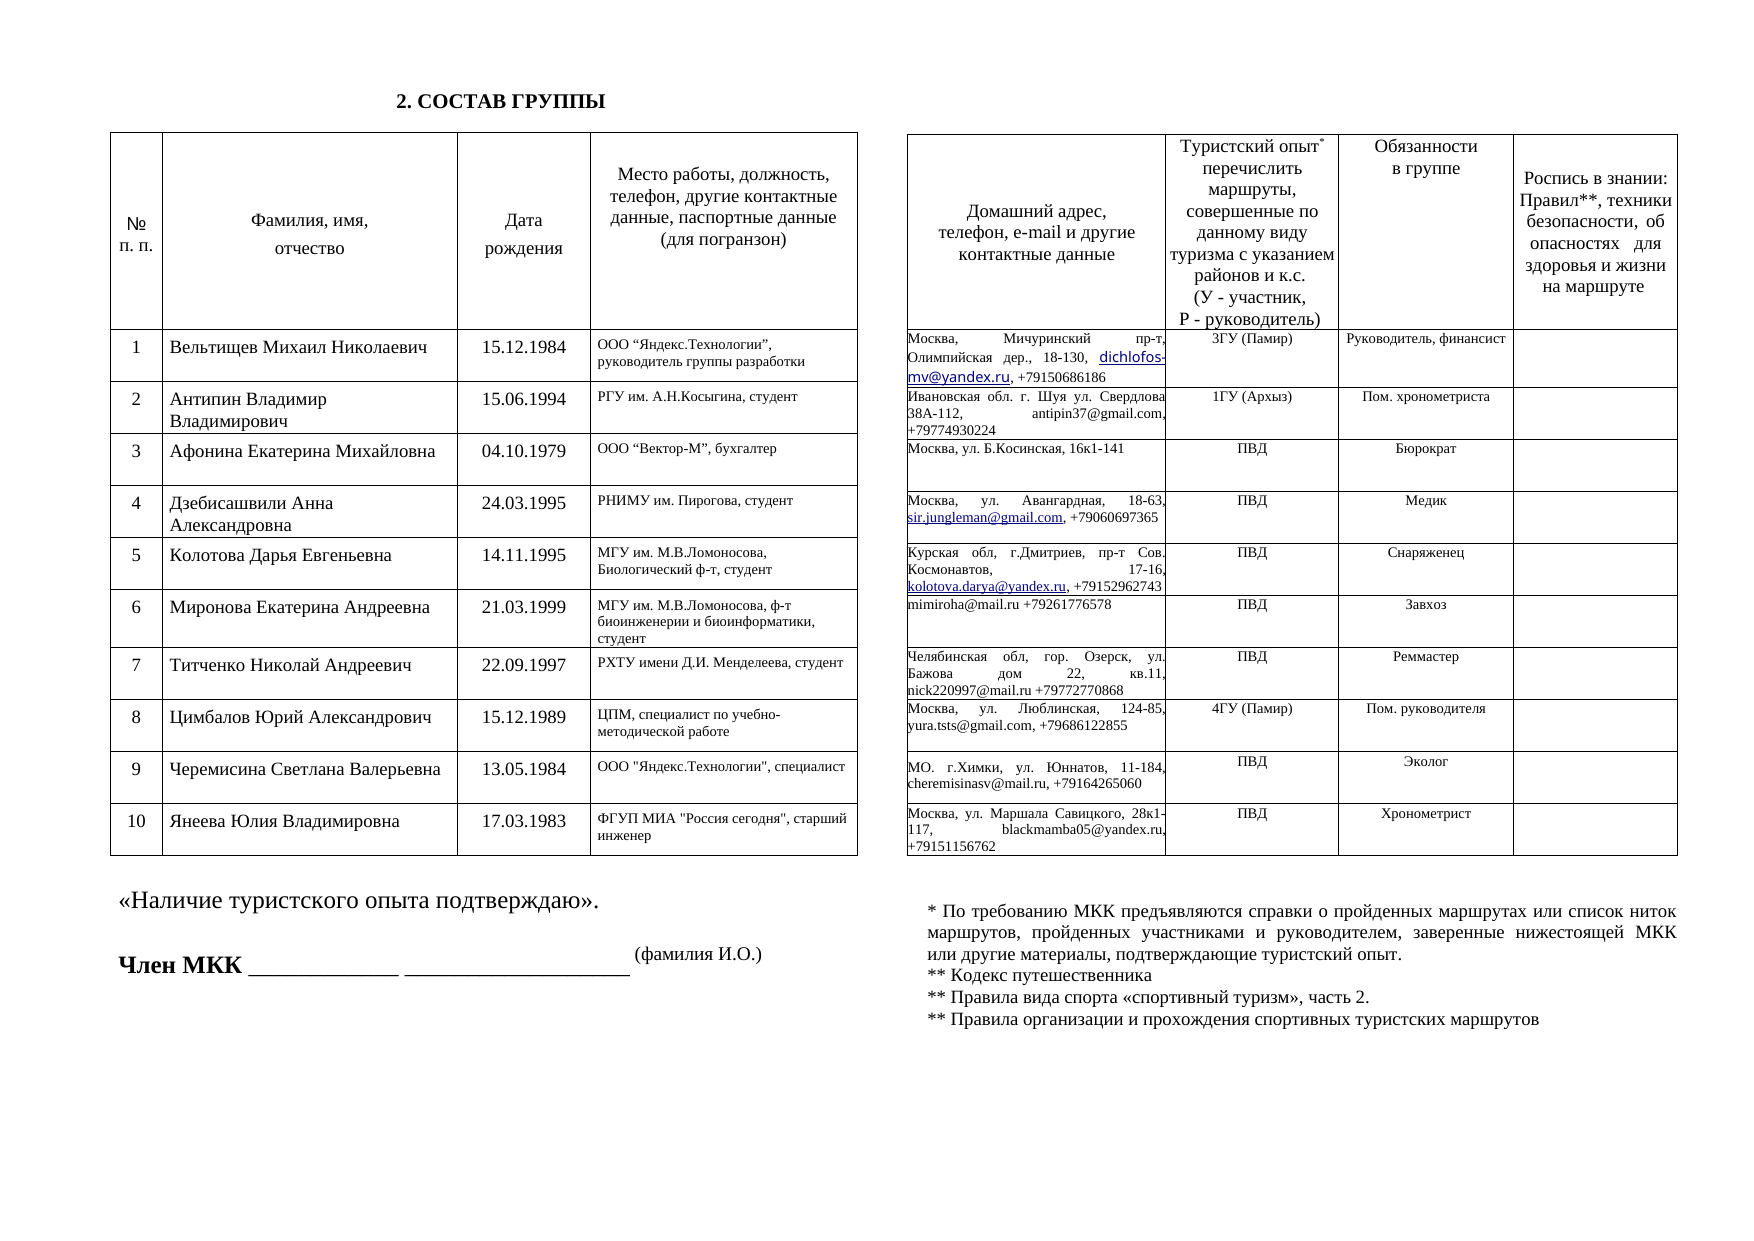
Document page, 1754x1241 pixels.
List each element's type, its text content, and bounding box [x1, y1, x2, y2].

table_cell Москва, Мичуринский пр-т, Олимпийская дер., 18-130, dichlofos-mv@yandex.ru, +79150686186 [908, 330, 1165, 387]
table_cell 9 [111, 752, 162, 803]
table_cell Реммастер [1339, 648, 1513, 699]
table_cell 15.12.1989 [458, 700, 590, 751]
table_cell Завхоз [1339, 596, 1513, 647]
table_cell 7 [111, 648, 162, 699]
table_cell Цимбалов Юрий Александрович [163, 700, 457, 751]
table_cell Руководитель, финансист [1339, 330, 1513, 387]
table_cell 04.10.1979 [458, 434, 590, 485]
table_cell ПВД [1166, 492, 1338, 543]
table_cell Пом. руководителя [1339, 700, 1513, 751]
table_cell [1514, 804, 1677, 855]
table_cell Черемисина Светлана Валерьевна [163, 752, 457, 803]
table_cell Янеева Юлия Владимировна [163, 804, 457, 855]
table_cell [1514, 440, 1677, 491]
table_cell МГУ им. М.В.Ломоносова, ф-т биоинженерии и биоинформатики, студент [591, 590, 857, 647]
table_cell Афонина Екатерина Михайловна [163, 434, 457, 485]
table_cell mimiroha@mail.ru +79261776578 [908, 596, 1165, 647]
table_cell 1ГУ (Архыз) [1166, 388, 1338, 439]
table_cell Челябинская обл, гор. Озерск, ул. Бажова дом 22, кв.11, nick220997@mail.ru +79772770868 [908, 648, 1165, 699]
table_header Роспись в знании: Правил**, техники безопасности, об опасностях для здоровья и жизни на маршруте [1514, 135, 1677, 329]
table_cell 15.06.1994 [458, 382, 590, 433]
table_cell Дзебисашвили Анна Александровна [163, 486, 457, 537]
table_cell ПВД [1166, 596, 1338, 647]
table_cell 4 [111, 486, 162, 537]
table_cell 3ГУ (Памир) [1166, 330, 1338, 387]
table_cell Ивановская обл. г. Шуя ул. Свердлова 38А-112, antipin37@gmail.com, +79774930224 [908, 388, 1165, 439]
table_cell 17.03.1983 [458, 804, 590, 855]
table_cell РНИМУ им. Пирогова, студент [591, 486, 857, 537]
table_cell ООО "Яндекс.Технологии", специалист [591, 752, 857, 803]
text ** Кодекс путешественника [927, 964, 1678, 986]
table_cell Антипин Владимир Владимирович [163, 382, 457, 433]
table_cell Москва, ул. Люблинская, 124-85, yura.tsts@gmail.com, +79686122855 [908, 700, 1165, 751]
table_cell Бюрократ [1339, 440, 1513, 491]
table_cell 3 [111, 434, 162, 485]
table_cell 1 [111, 330, 162, 381]
table_cell 13.05.1984 [458, 752, 590, 803]
table_cell 22.09.1997 [458, 648, 590, 699]
text * По требованию МКК предъявляются справки о пройденных маршрутах или список ниток маршрутов, пройденных участниками и руководителем, заверенные нижестоящей МКК или другие материалы, подтверждающие туристский опыт. [927, 899, 1678, 964]
table_cell [1514, 544, 1677, 595]
table_cell Москва, ул. Маршала Савицкого, 28к1-117, blackmamba05@yandex.ru, +79151156762 [908, 804, 1165, 855]
table_cell Медик [1339, 492, 1513, 543]
table_cell МО. г.Химки, ул. Юннатов, 11-184, cheremisinasv@mail.ru, +79164265060 [908, 752, 1165, 803]
table_cell [1514, 388, 1677, 439]
table_cell Курская обл, г.Дмитриев, пр-т Сов. Космонавтов, 17-16, kolotova.darya@yandex.ru, +79152962743 [908, 544, 1165, 595]
table_cell ЦПМ, специалист по учебно-методической работе [591, 700, 857, 751]
table_cell 10 [111, 804, 162, 855]
text ** Правила организации и прохождения спортивных туристских маршрутов [927, 1007, 1678, 1029]
table_cell ПВД [1166, 648, 1338, 699]
table_cell [1514, 596, 1677, 647]
text 2. СОСТАВ ГРУППЫ [118, 89, 883, 113]
table_cell ООО “Яндекс.Технологии”, руководитель группы разработки [591, 330, 857, 381]
table_header Домашний адрес, телефон, е-mail и другие контактные данные [908, 135, 1165, 329]
table_header Обязанности в группе [1339, 135, 1513, 329]
table_cell Москва, ул. Б.Косинская, 16к1-141 [908, 440, 1165, 491]
text ** Правила вида спорта «спортивный туризм», часть 2. [927, 986, 1678, 1007]
table_cell 24.03.1995 [458, 486, 590, 537]
table_header № п. п. [111, 133, 162, 328]
table_cell МГУ им. М.В.Ломоносова, Биологический ф-т, студент [591, 538, 857, 589]
table_cell [1514, 648, 1677, 699]
table_header Дата рождения [458, 133, 590, 328]
table_cell Москва, ул. Авангардная, 18-63, sir.jungleman@gmail.com, +79060697365 [908, 492, 1165, 543]
table_cell 2 [111, 382, 162, 433]
table_cell Пом. хронометриста [1339, 388, 1513, 439]
table_cell ПВД [1166, 804, 1338, 855]
text «Наличие туристского опыта подтверждаю». [118, 885, 883, 913]
table_cell 5 [111, 538, 162, 589]
table_cell [1514, 752, 1677, 803]
table_cell ПВД [1166, 440, 1338, 491]
table_cell 14.11.1995 [458, 538, 590, 589]
table_cell 21.03.1999 [458, 590, 590, 647]
table_cell [1514, 492, 1677, 543]
table_cell ПВД [1166, 752, 1338, 803]
table_cell 6 [111, 590, 162, 647]
text Член МКК ____________ __________________ (фамилия И.О.) [118, 942, 883, 981]
table_cell 4ГУ (Памир) [1166, 700, 1338, 751]
table_cell Миронова Екатерина Андреевна [163, 590, 457, 647]
table_cell ООО “Вектор-М”, бухгалтер [591, 434, 857, 485]
table_cell [1514, 330, 1677, 387]
table_cell Снаряженец [1339, 544, 1513, 595]
table_cell ФГУП МИА "Россия сегодня", старший инженер [591, 804, 857, 855]
table_cell РГУ им. А.Н.Косыгина, студент [591, 382, 857, 433]
table_cell 8 [111, 700, 162, 751]
table_cell Титченко Николай Андреевич [163, 648, 457, 699]
table_header Туристский опыт* перечислить маршруты, совершенные по данному виду туризма с указанием районов и к.с. (У - участник, Р - руководитель) [1166, 135, 1338, 329]
table_cell 15.12.1984 [458, 330, 590, 381]
table_header Место работы, должность, телефон, другие контактные данные, паспортные данные (для погранзон) [591, 133, 857, 328]
table_cell [1514, 700, 1677, 751]
table_cell Эколог [1339, 752, 1513, 803]
table_cell ПВД [1166, 544, 1338, 595]
table_cell Колотова Дарья Евгеньевна [163, 538, 457, 589]
table_cell РХТУ имени Д.И. Менделеева, студент [591, 648, 857, 699]
table_cell Хронометрист [1339, 804, 1513, 855]
table_header Фамилия, имя, отчество [163, 133, 457, 328]
table_cell Вельтищев Михаил Николаевич [163, 330, 457, 381]
